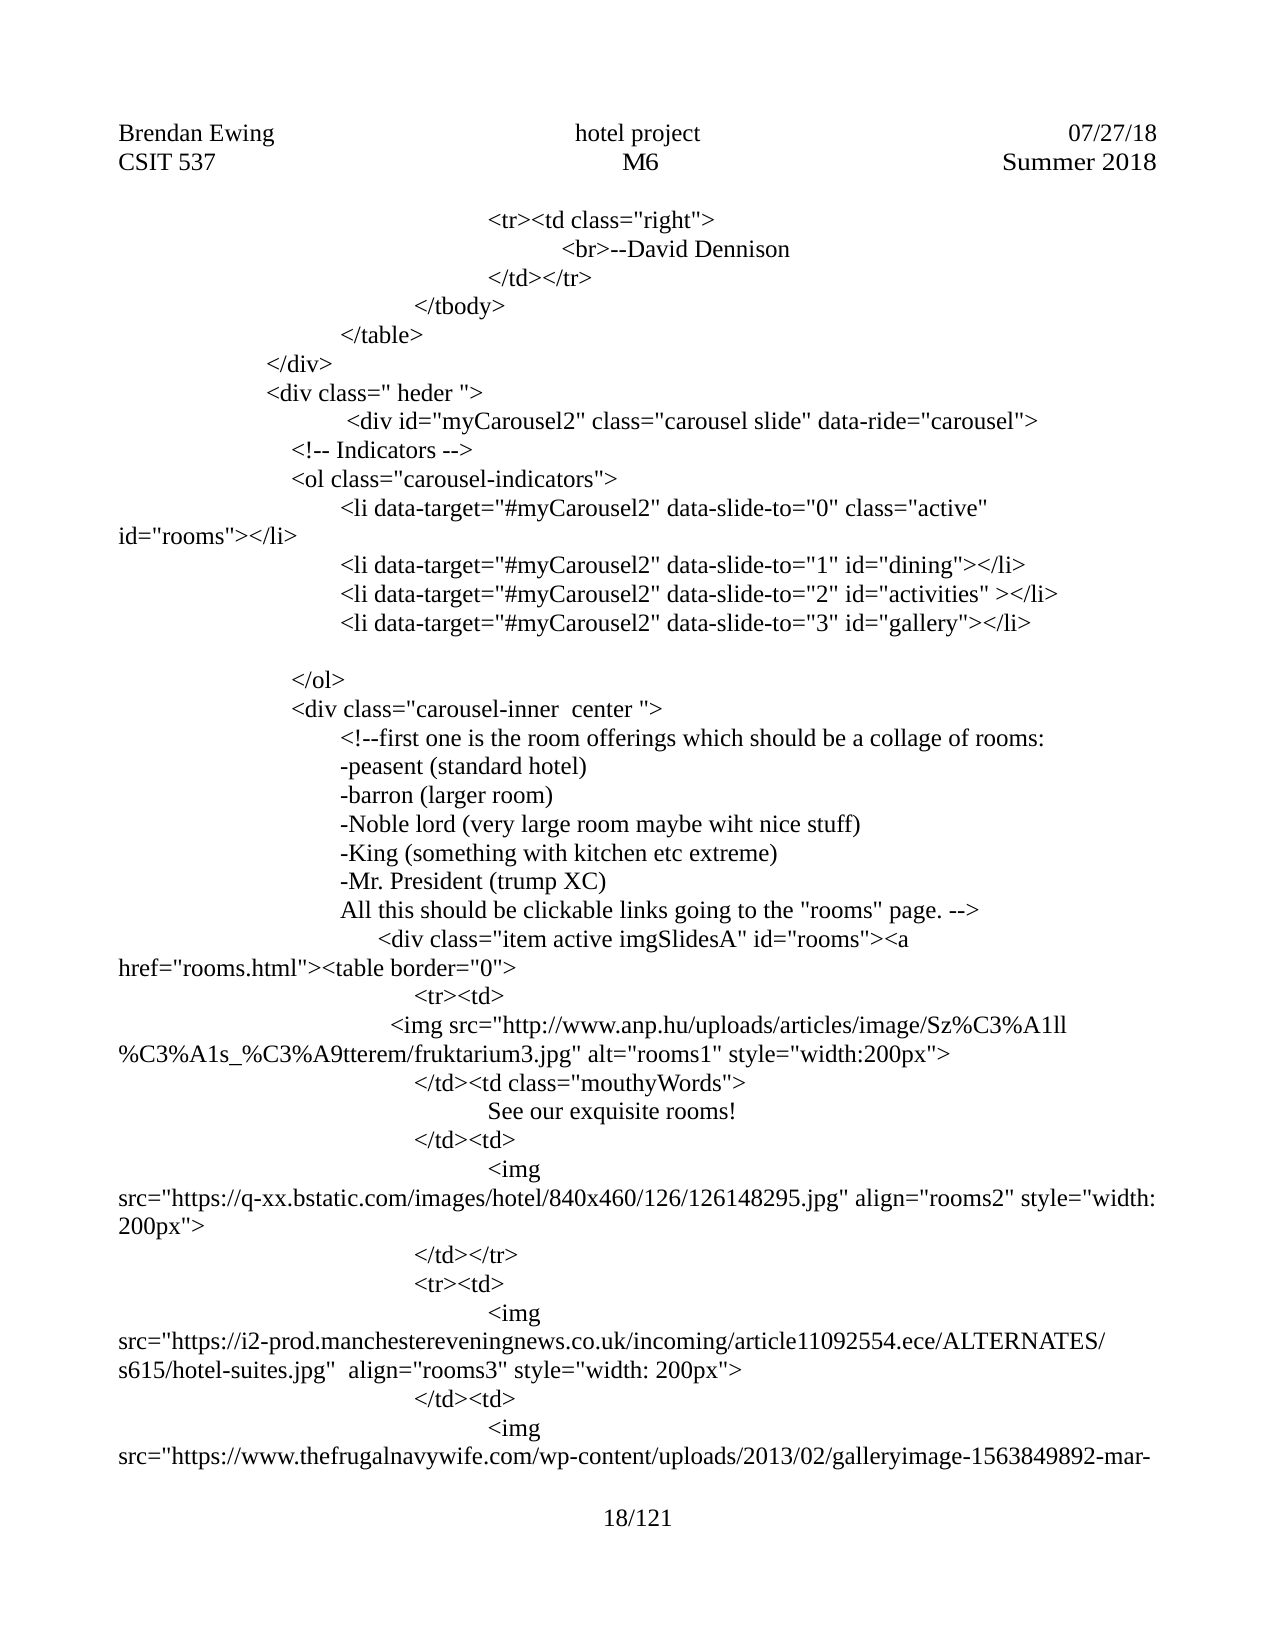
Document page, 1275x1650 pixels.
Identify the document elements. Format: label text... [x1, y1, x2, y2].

text <li data-target="#myCarousel2" data-slide-to="3" id="gallery"></li> [118, 608, 1157, 636]
text <div class="item active imgSlidesA" id="rooms"><a href="rooms.html"><table border="0"> [118, 924, 1157, 981]
text </td><td> [118, 1125, 1157, 1154]
text </td></tr> [118, 1240, 1157, 1269]
text <tr><td> [118, 1269, 1157, 1298]
text </table> [118, 320, 1157, 349]
text All this should be clickable links going to the "rooms" page. --> [118, 895, 1157, 924]
text <img src="https://i2-prod.manchestereveningnews.co.uk/incoming/article11092554.ece/ALTERNATES/s615/hotel-suites.jpg" align="rooms3" style="width: 200px"> [118, 1298, 1157, 1384]
text <br>--David Dennison [118, 234, 1157, 263]
text <li data-target="#myCarousel2" data-slide-to="1" id="dining"></li> [118, 550, 1157, 579]
text <ol class="carousel-indicators"> [118, 464, 1157, 493]
text </ol> [118, 665, 1157, 694]
text </tbody> [118, 291, 1157, 320]
text </td><td> [118, 1384, 1157, 1413]
text -Noble lord (very large room maybe wiht nice stuff) [118, 809, 1157, 838]
text <li data-target="#myCarousel2" data-slide-to="0" class="active" id="rooms"></li> [118, 493, 1157, 550]
text <img src="https://q-xx.bstatic.com/images/hotel/840x460/126/126148295.jpg" align="rooms2" style="width: 200px"> [118, 1154, 1157, 1240]
text -Mr. President (trump XC) [118, 866, 1157, 895]
text <img src="http://www.anp.hu/uploads/articles/image/Sz%C3%A1ll%C3%A1s_%C3%A9tterem/fruktarium3.jpg" alt="rooms1" style="width:200px"> [118, 1010, 1157, 1068]
text <div class="carousel-inner center "> [118, 694, 1157, 723]
text -King (something with kitchen etc extreme) [118, 838, 1157, 866]
text <!-- Indicators --> [118, 435, 1157, 464]
text <div id="myCarousel2" class="carousel slide" data-ride="carousel"> [118, 406, 1157, 435]
text -barron (larger room) [118, 780, 1157, 809]
text </td><td class="mouthyWords"> [118, 1068, 1157, 1096]
text </td></tr> [118, 263, 1157, 291]
text </div> [118, 349, 1157, 378]
text <img src="https://www.thefrugalnavywife.com/wp-content/uploads/2013/02/galleryimage-1563849892-mar- [118, 1413, 1157, 1470]
text See our exquisite rooms! [118, 1096, 1157, 1125]
text <tr><td class="right"> [118, 205, 1157, 234]
text <!--first one is the room offerings which should be a collage of rooms: [118, 723, 1157, 751]
text <tr><td> [118, 981, 1157, 1010]
text -peasent (standard hotel) [118, 751, 1157, 780]
text <div class=" heder "> [118, 378, 1157, 406]
text <li data-target="#myCarousel2" data-slide-to="2" id="activities" ></li> [118, 579, 1157, 608]
